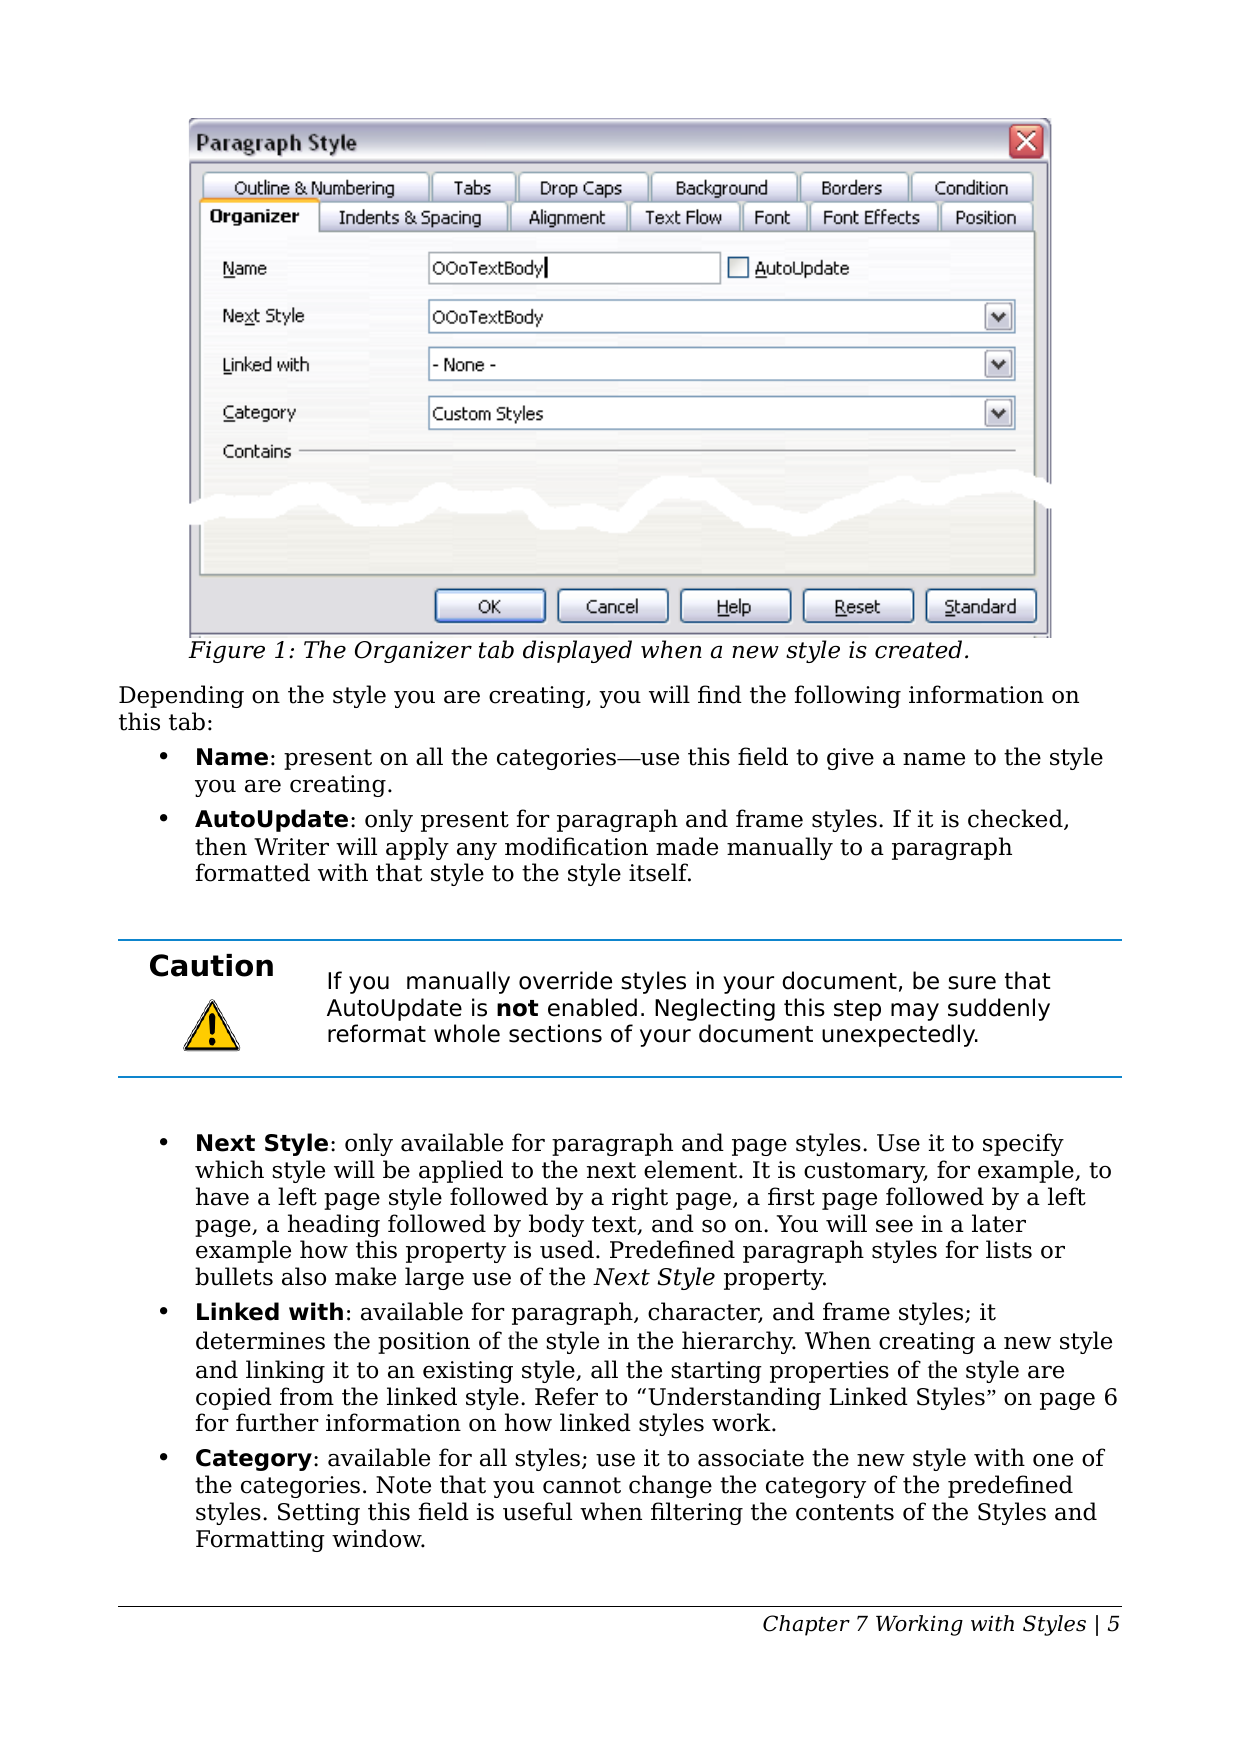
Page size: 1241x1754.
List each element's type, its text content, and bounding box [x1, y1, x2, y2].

list Linked with: available for paragraph, character, and frame styles; it determines the position of the style in the hierarchy. When creating a new style and linking it to an existing style, all the starting properties of the style are copied from the linked style. Refer to “Understanding Linked Styles” on page 6 for further information on how linked styles work. [156, 1297, 1122, 1437]
list Category: available for all styles; use it to associate the new style with one of the categories. Note that you cannot change the category of the predefined styles. Setting this field is useful when filtering the contents of the Styles and Formatting window. [156, 1443, 1122, 1553]
list Depending on the style you are creating, you will find the following information on this tab: [118, 683, 1122, 736]
list AutoUpdate: only present for paragraph and frame styles. If it is checked, then Writer will apply any modification made manually to a paragraph formatted with that style to the style itself. [156, 804, 1122, 887]
table_header Caution [118, 941, 305, 1076]
list Next Style: only available for paragraph and page styles. Use it to specify which style will be applied to the next element. It is customary, for example, to have a left page style followed by a right page, a first page followed by a left page, a heading followed by body text, and so on. You will see in a later example how this property is used. Predefined paragraph styles for lists or bullets also make large use of the Next Style property. [156, 1128, 1122, 1291]
table_header If you manually override styles in your document, be sure that AutoUpdate is not enabled. Neglecting this step may suddenly reformat whole sections of your document unexpectedly. [305, 941, 1122, 1076]
picture [188, 118, 1052, 638]
list Name: present on all the categories—use this field to give a name to the style you are creating. [156, 742, 1122, 798]
picture [179, 995, 244, 1055]
text Figure 1: The Organizer tab displayed when a new style is created. [189, 638, 1051, 664]
